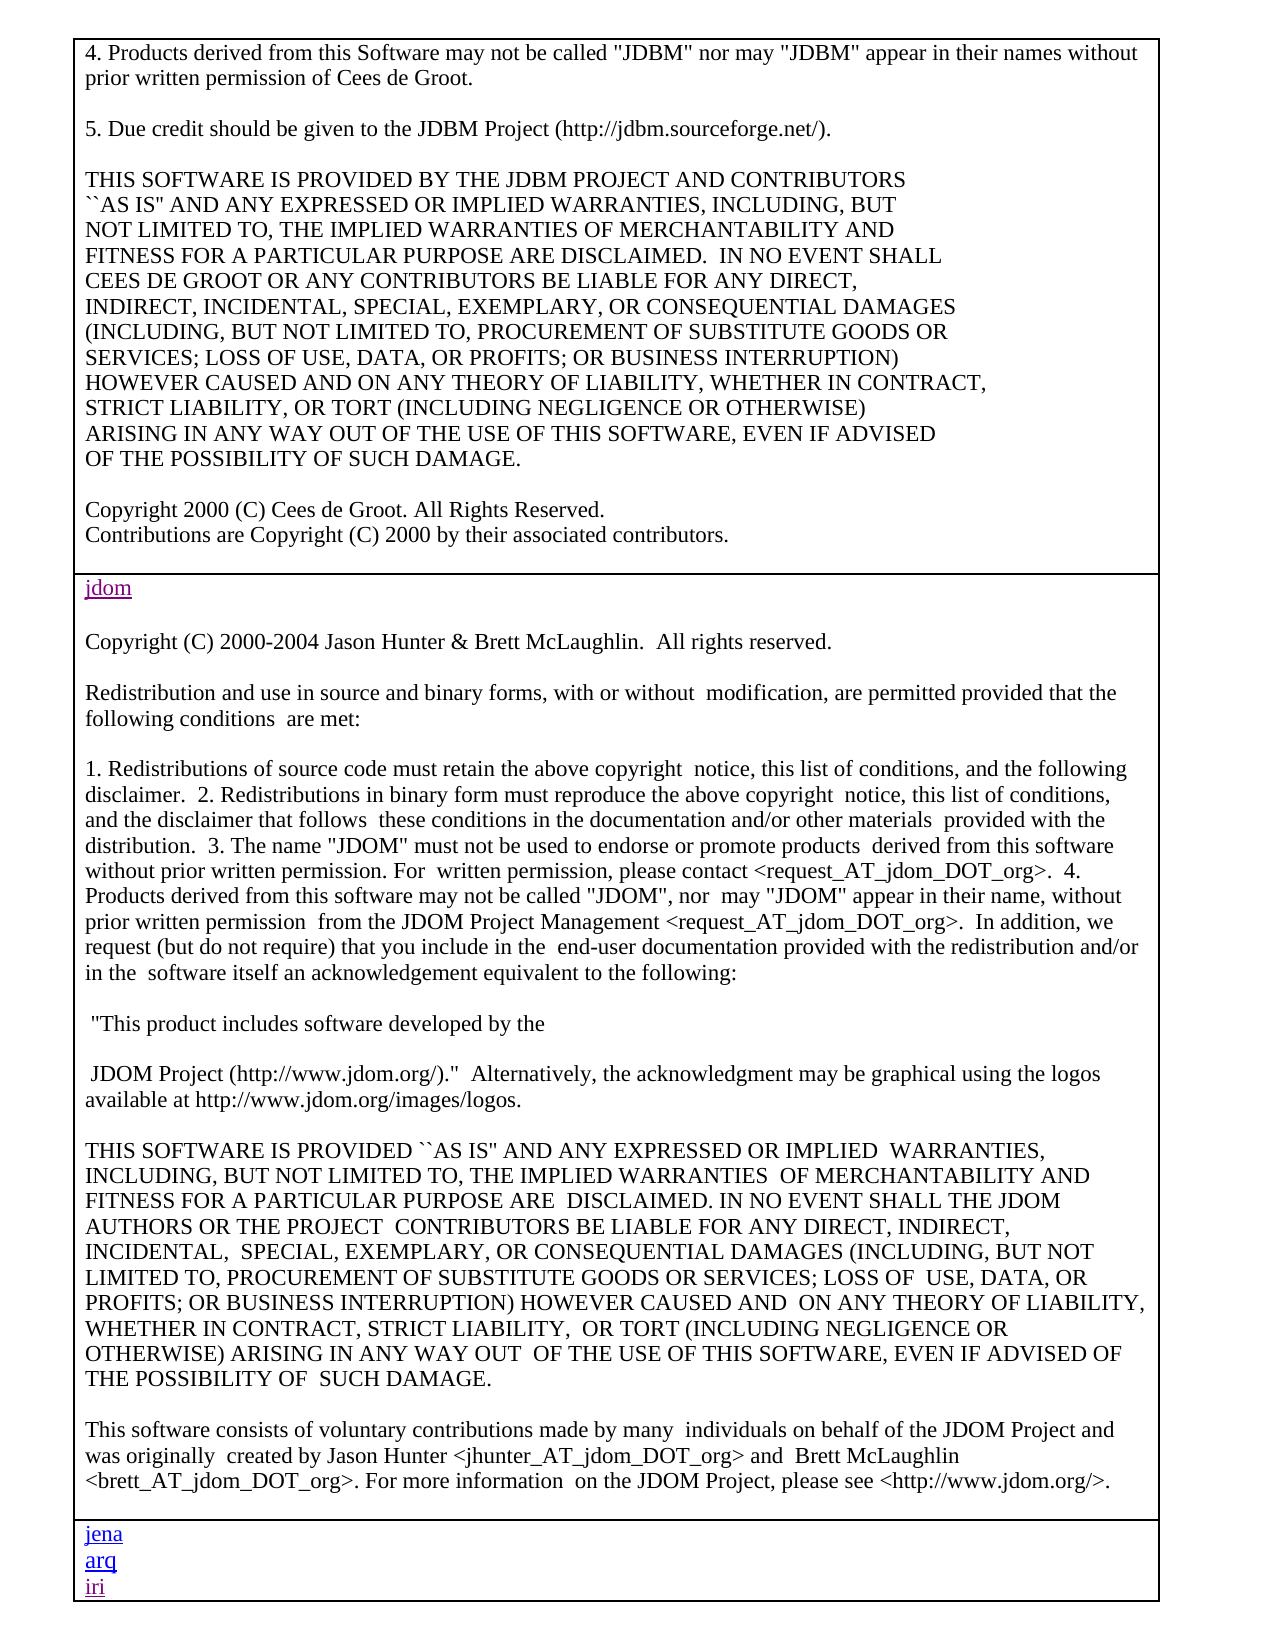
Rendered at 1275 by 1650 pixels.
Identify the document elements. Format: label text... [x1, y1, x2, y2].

table_cell jena arq iri [75, 1521, 1158, 1599]
table_cell 4. Products derived from this Software may not be called "JDBM" nor may "JDBM" appear in their names without prior written permission of Cees de Groot. 5. Due credit should be given to the JDBM Project (http://jdbm.sourceforge.net/). THIS SOFTWARE IS PROVIDED BY THE JDBM PROJECT AND CONTRIBUTORS ``AS IS'' AND ANY EXPRESSED OR IMPLIED WARRANTIES, INCLUDING, BUT NOT LIMITED TO, THE IMPLIED WARRANTIES OF MERCHANTABILITY AND FITNESS FOR A PARTICULAR PURPOSE ARE DISCLAIMED. IN NO EVENT SHALL CEES DE GROOT OR ANY CONTRIBUTORS BE LIABLE FOR ANY DIRECT, INDIRECT, INCIDENTAL, SPECIAL, EXEMPLARY, OR CONSEQUENTIAL DAMAGES (INCLUDING, BUT NOT LIMITED TO, PROCUREMENT OF SUBSTITUTE GOODS OR SERVICES; LOSS OF USE, DATA, OR PROFITS; OR BUSINESS INTERRUPTION) HOWEVER CAUSED AND ON ANY THEORY OF LIABILITY, WHETHER IN CONTRACT, STRICT LIABILITY, OR TORT (INCLUDING NEGLIGENCE OR OTHERWISE) ARISING IN ANY WAY OUT OF THE USE OF THIS SOFTWARE, EVEN IF ADVISED OF THE POSSIBILITY OF SUCH DAMAGE. Copyright 2000 (C) Cees de Groot. All Rights Reserved. Contributions are Copyright (C) 2000 by their associated contributors. [75, 40, 1158, 573]
table_cell jdom Copyright (C) 2000-2004 Jason Hunter & Brett McLaughlin. All rights reserved. Redistribution and use in source and binary forms, with or without modification, are permitted provided that the following conditions are met: 1. Redistributions of source code must retain the above copyright notice, this list of conditions, and the following disclaimer. 2. Redistributions in binary form must reproduce the above copyright notice, this list of conditions, and the disclaimer that follows these conditions in the documentation and/or other materials provided with the distribution. 3. The name "JDOM" must not be used to endorse or promote products derived from this software without prior written permission. For written permission, please contact <request_AT_jdom_DOT_org>. 4. Products derived from this software may not be called "JDOM", nor may "JDOM" appear in their name, without prior written permission from the JDOM Project Management <request_AT_jdom_DOT_org>. In addition, we request (but do not require) that you include in the end-user documentation provided with the redistribution and/or in the software itself an acknowledgement equivalent to the following: "This product includes software developed by the JDOM Project (http://www.jdom.org/)." Alternatively, the acknowledgment may be graphical using the logos available at http://www.jdom.org/images/logos. THIS SOFTWARE IS PROVIDED ``AS IS'' AND ANY EXPRESSED OR IMPLIED WARRANTIES, INCLUDING, BUT NOT LIMITED TO, THE IMPLIED WARRANTIES OF MERCHANTABILITY AND FITNESS FOR A PARTICULAR PURPOSE ARE DISCLAIMED. IN NO EVENT SHALL THE JDOM AUTHORS OR THE PROJECT CONTRIBUTORS BE LIABLE FOR ANY DIRECT, INDIRECT, INCIDENTAL, SPECIAL, EXEMPLARY, OR CONSEQUENTIAL DAMAGES (INCLUDING, BUT NOT LIMITED TO, PROCUREMENT OF SUBSTITUTE GOODS OR SERVICES; LOSS OF USE, DATA, OR PROFITS; OR BUSINESS INTERRUPTION) HOWEVER CAUSED AND ON ANY THEORY OF LIABILITY, WHETHER IN CONTRACT, STRICT LIABILITY, OR TORT (INCLUDING NEGLIGENCE OR OTHERWISE) ARISING IN ANY WAY OUT OF THE USE OF THIS SOFTWARE, EVEN IF ADVISED OF THE POSSIBILITY OF SUCH DAMAGE. This software consists of voluntary contributions made by many individuals on behalf of the JDOM Project and was originally created by Jason Hunter <jhunter_AT_jdom_DOT_org> and Brett McLaughlin <brett_AT_jdom_DOT_org>. For more information on the JDOM Project, please see <http://www.jdom.org/>. [75, 575, 1158, 1519]
